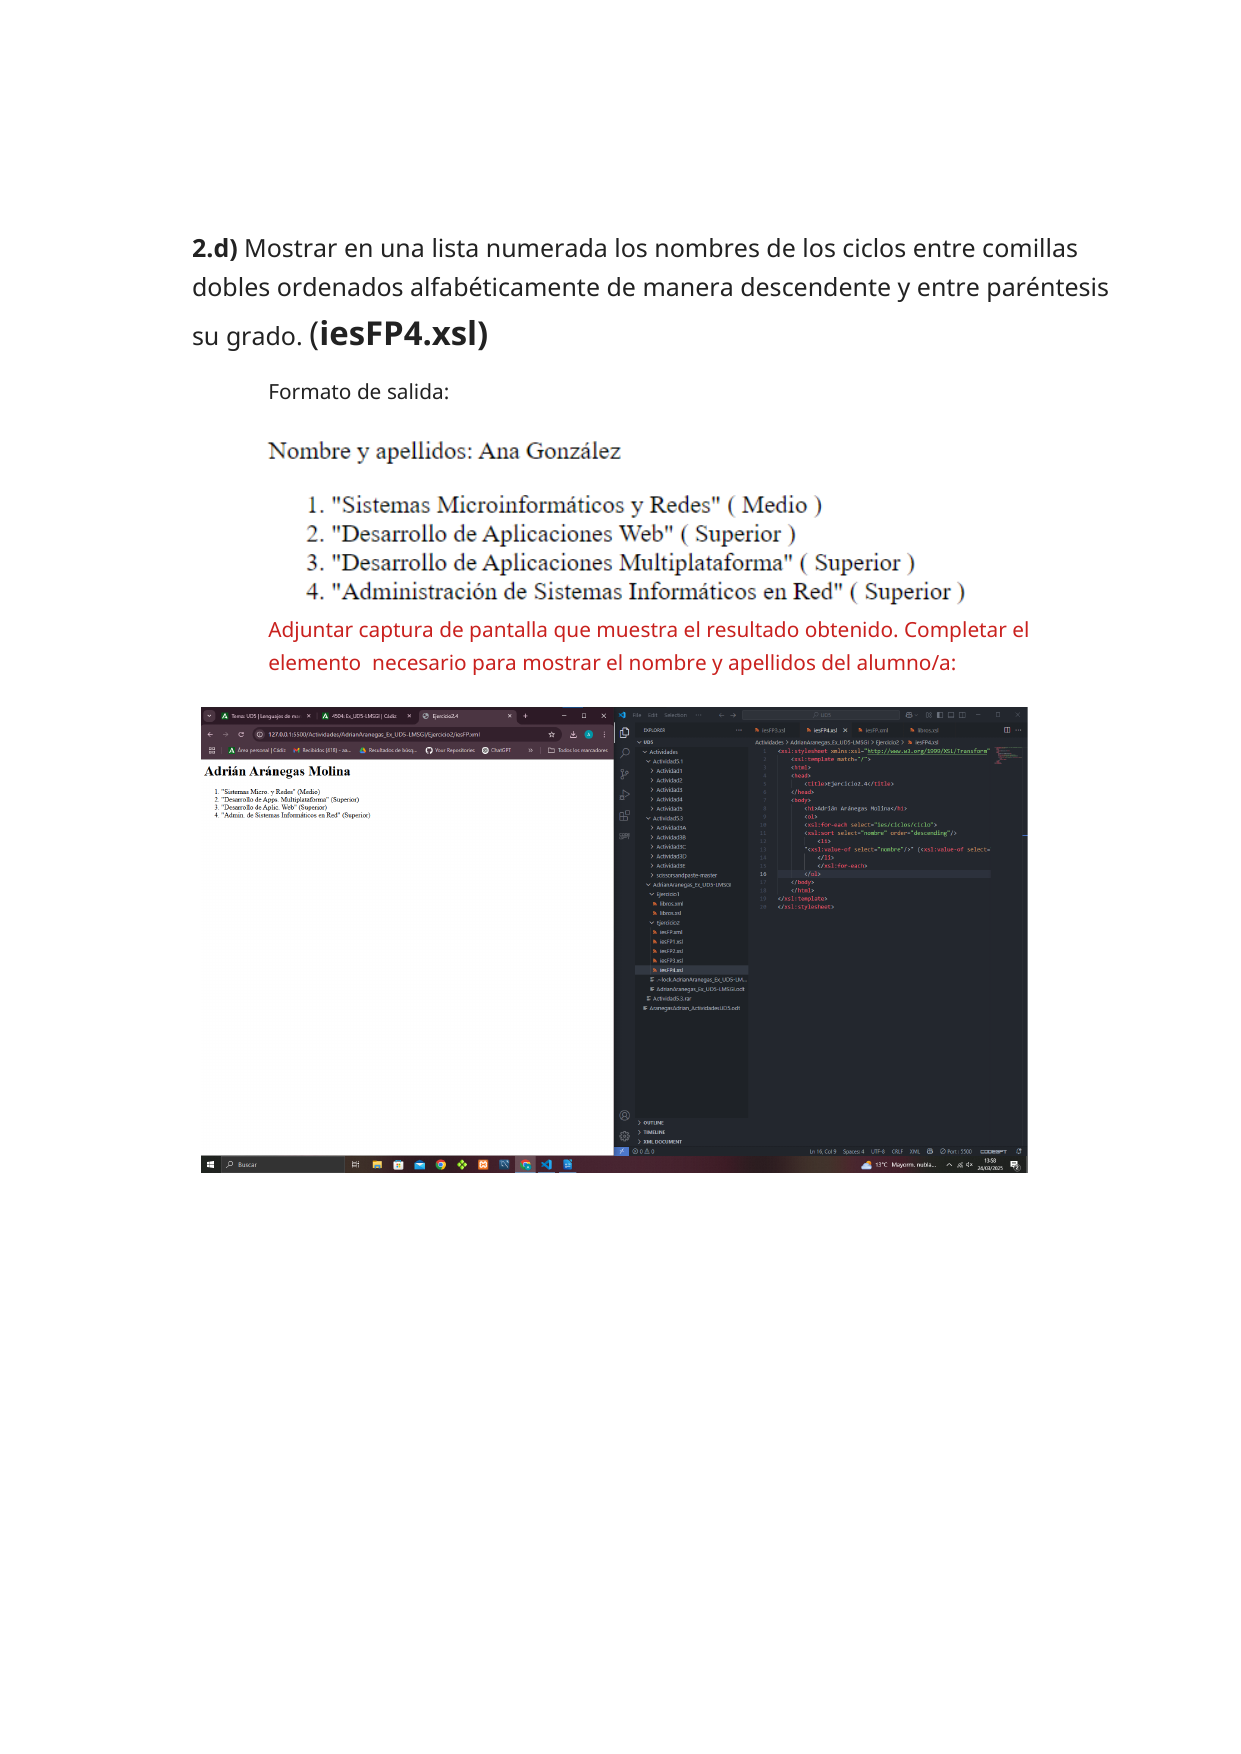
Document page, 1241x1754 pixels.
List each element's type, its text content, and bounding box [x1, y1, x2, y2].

text Formato de salida: [118, 364, 1122, 409]
list 2.d) Mostrar en una lista numerada los nombres de los ciclos entre comillas dobles ordenados alfabéticamente de manera descendente y entre paréntesis su grado. (iesFP4.xsl) [118, 230, 1122, 355]
picture [260, 430, 980, 612]
text Adjuntar captura de pantalla que muestra el resultado obtenido. Completar el elemento necesario para mostrar el nombre y apellidos del alumno/a: [268, 562, 1122, 677]
picture [201, 707, 1028, 1173]
